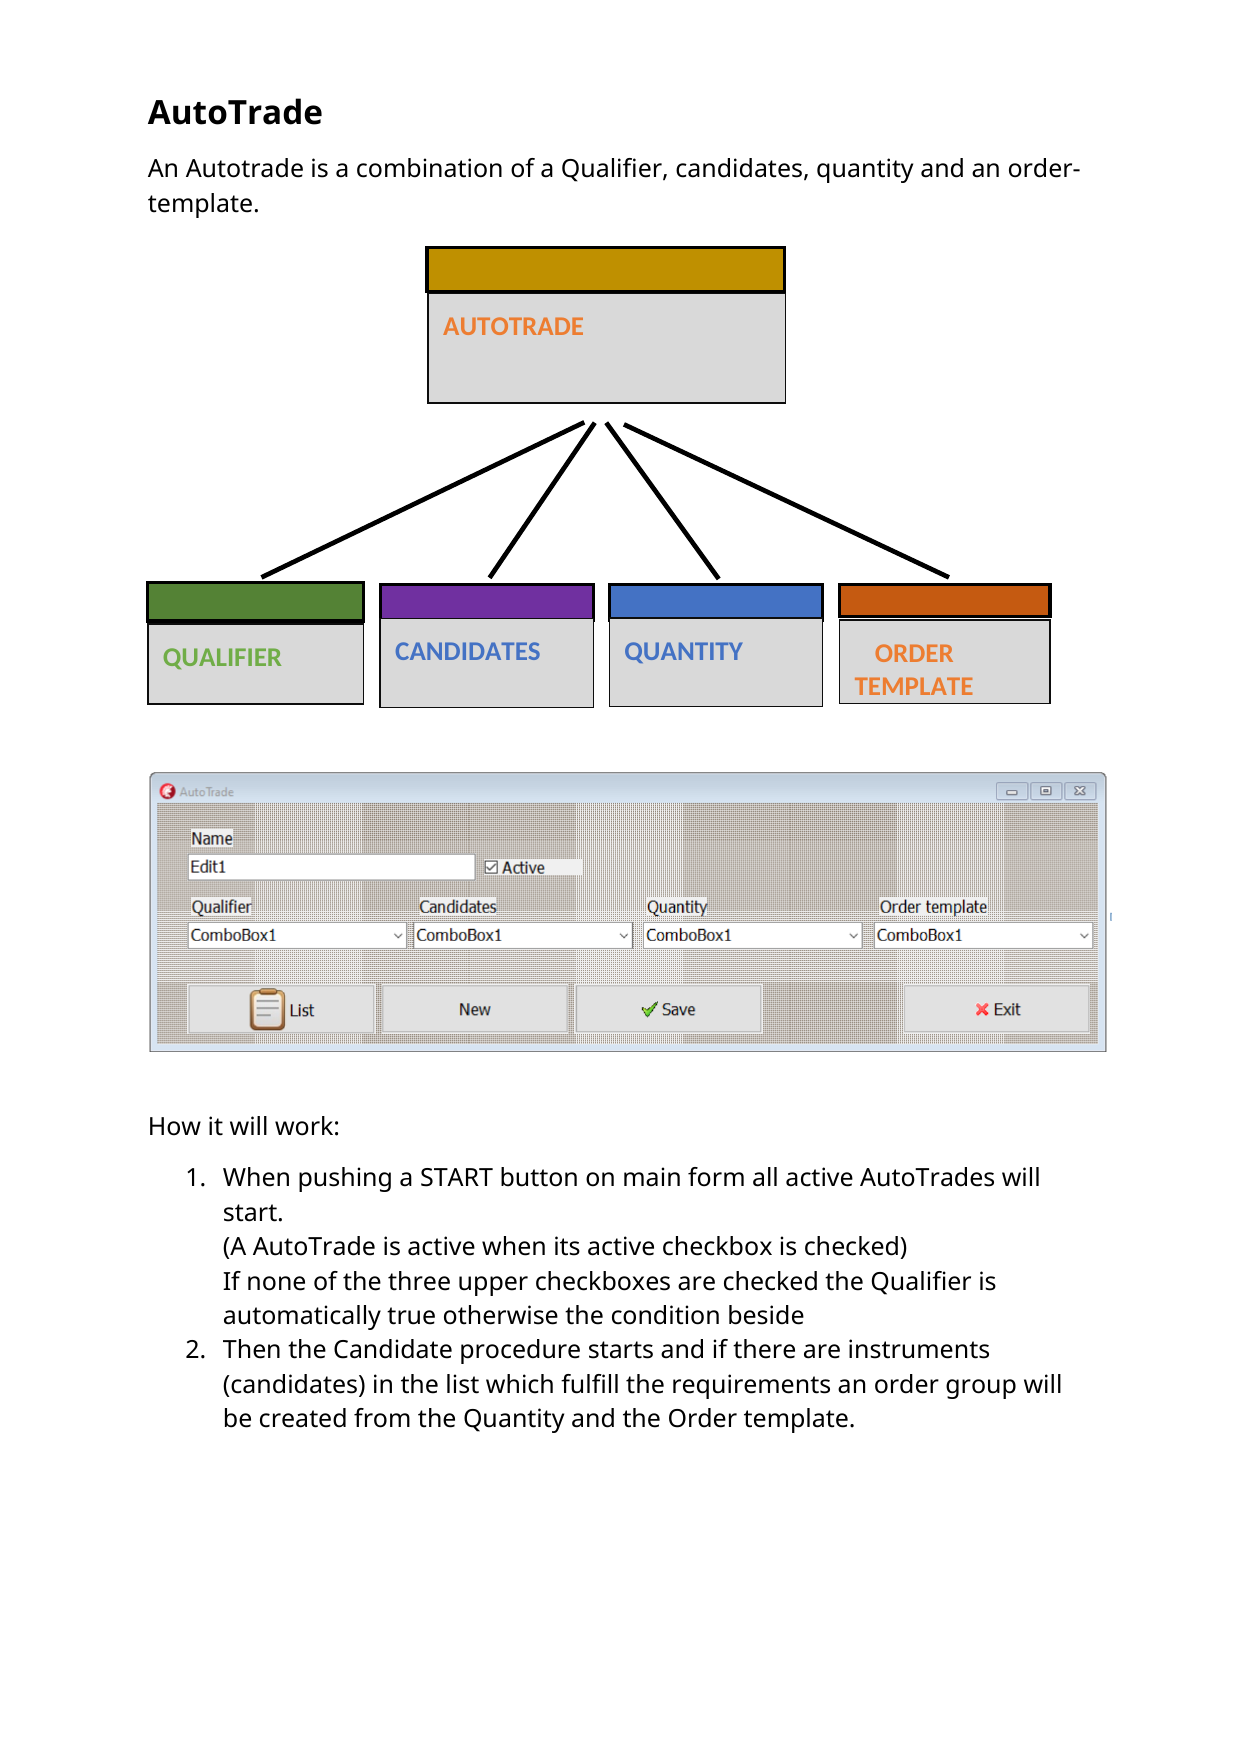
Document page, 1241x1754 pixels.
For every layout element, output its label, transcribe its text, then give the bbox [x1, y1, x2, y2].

list When pushing a START button on main form all active AutoTrades will start. (A AutoTrade is active when its active checkbox is checked) If none of the three upper checkboxes are checked the Qualifier is automatically true otherwise the condition beside [185, 1160, 1093, 1332]
text How it will work: [148, 1109, 1093, 1143]
text An Autotrade is a combination of a Qualifier, candidates, quantity and an order-template. [148, 151, 1093, 248]
text AutoTrade [148, 89, 1093, 134]
list Then the Candidate procedure starts and if there are instruments (candidates) in the list which fulfill the requirements an order group will be created from the Quantity and the Order template. [185, 1332, 1093, 1435]
